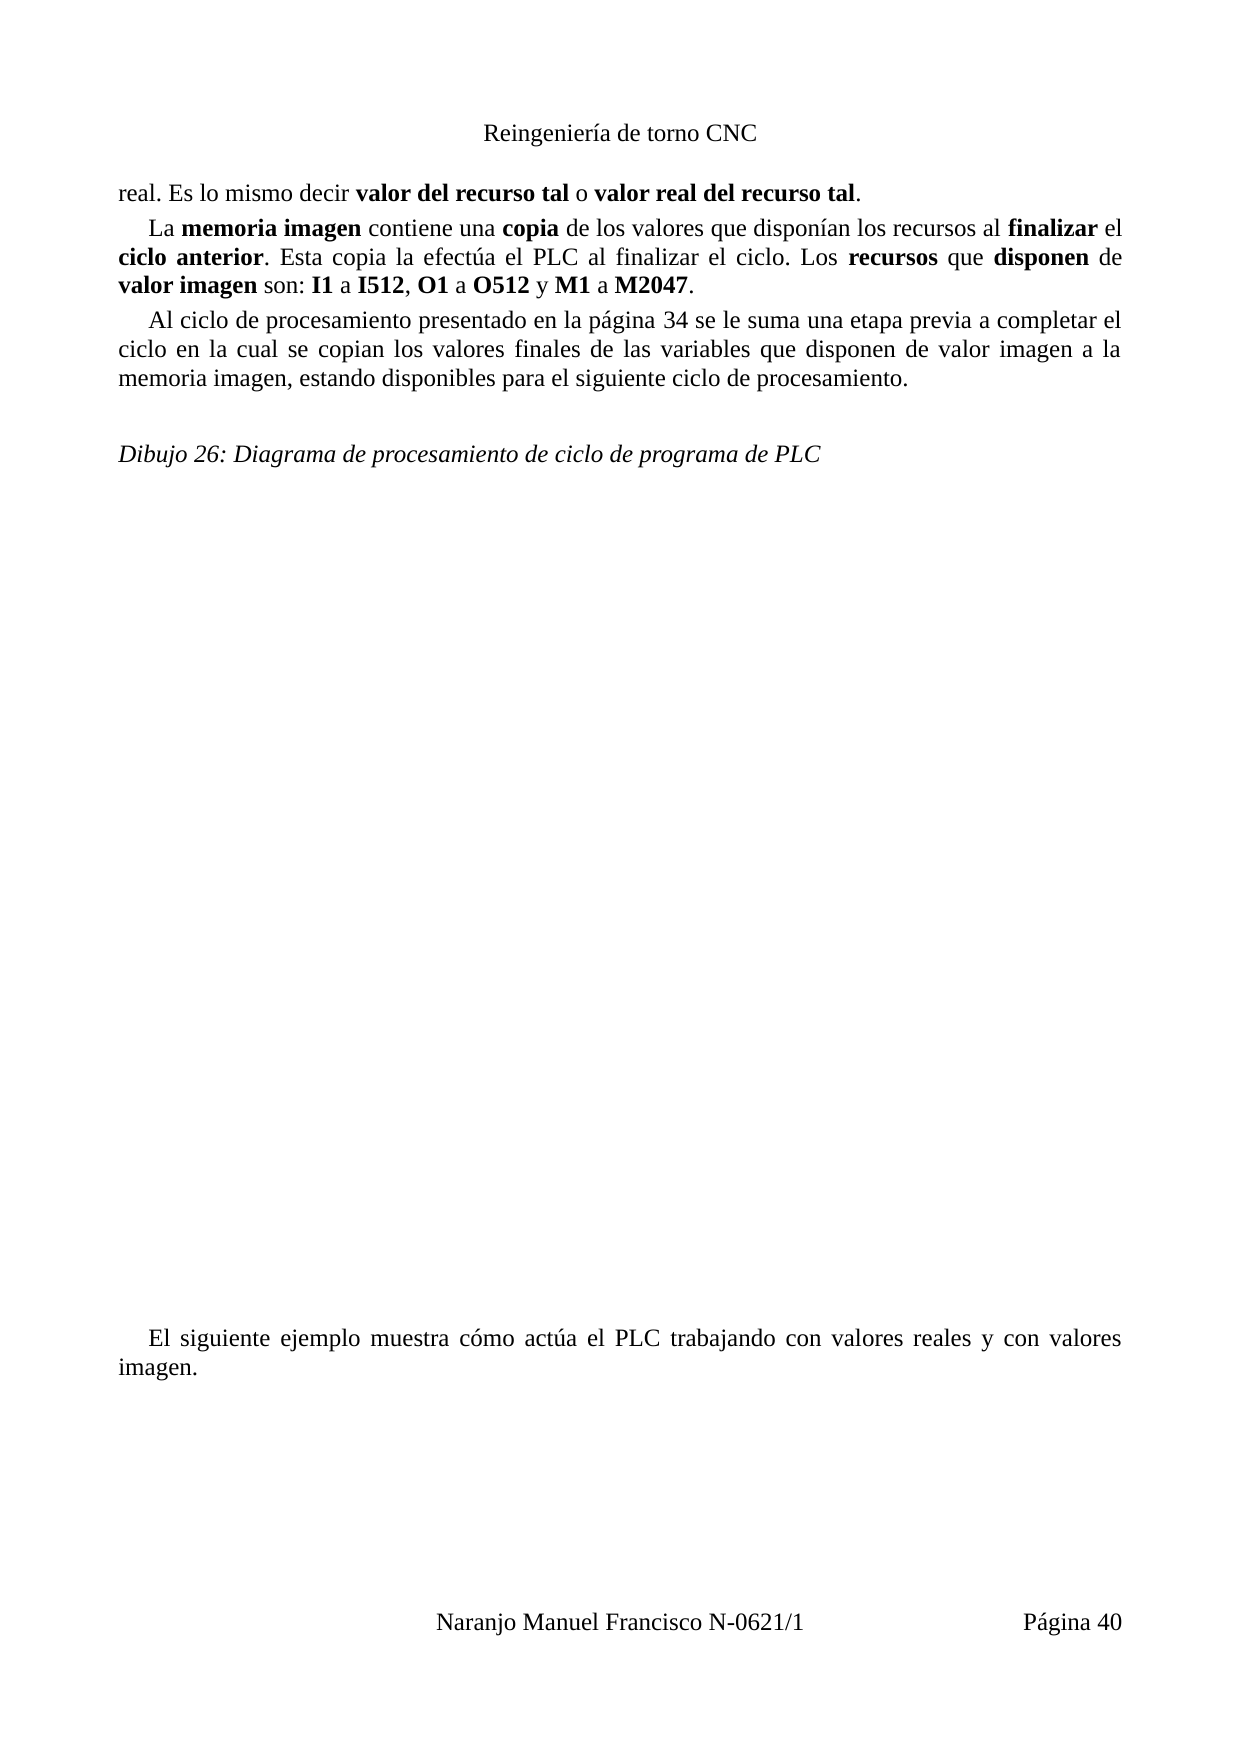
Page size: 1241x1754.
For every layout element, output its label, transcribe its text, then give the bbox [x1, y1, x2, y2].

text real. Es lo mismo decir valor del recurso tal o valor real del recurso tal. [118, 178, 1122, 207]
text La memoria imagen contiene una copia de los valores que disponían los recursos al finalizar el ciclo anterior. Esta copia la efectúa el PLC al finalizar el ciclo. Los recursos que disponen de valor imagen son: I1 a I512, O1 a O512 y M1 a M2047. [118, 213, 1122, 299]
text Dibujo 26: Diagrama de procesamiento de ciclo de programa de PLC [118, 439, 1122, 468]
text Al ciclo de procesamiento presentado en la página 35 se le suma una etapa previa a completar el ciclo en la cual se copian los valores finales de las variables que disponen de valor imagen a la memoria imagen, estando disponibles para el siguiente ciclo de procesamiento. [118, 305, 1122, 391]
text El siguiente ejemplo muestra cómo actúa el PLC trabajando con valores reales y con valores imagen. [118, 1323, 1122, 1380]
